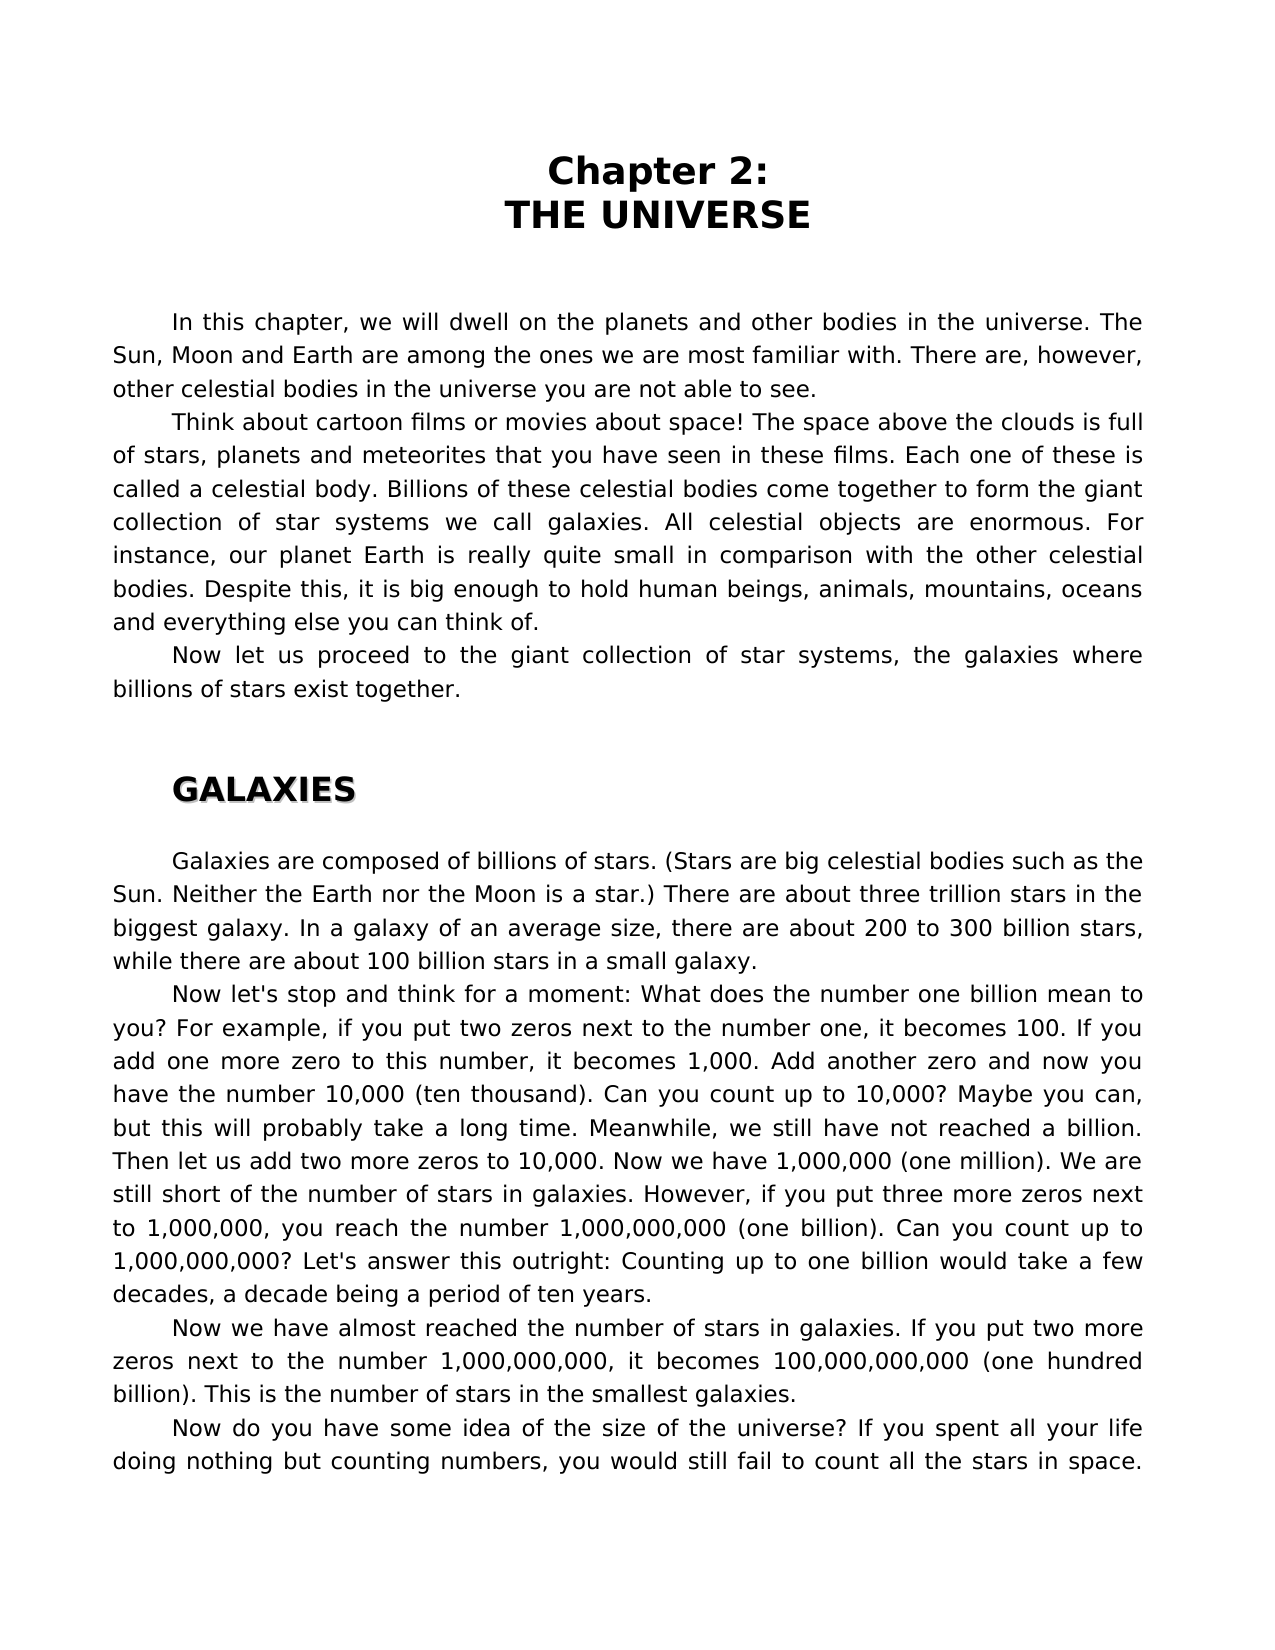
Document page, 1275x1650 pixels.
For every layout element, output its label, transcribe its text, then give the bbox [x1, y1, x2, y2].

text Now do you have some idea of the size of the universe? If you spent all your life doing nothing but counting numbers, you would still fail to count all the stars in space. [112, 1409, 1145, 1476]
text Now let us proceed to the giant collection of star systems, the galaxies where billions of stars exist together. [112, 637, 1145, 704]
subtitle Chapter 2: [112, 150, 1145, 194]
text In this chapter, we will dwell on the planets and other bodies in the universe. The Sun, Moon and Earth are among the ones we are most familiar with. There are, however, other celestial bodies in the universe you are not able to see. [112, 304, 1145, 404]
text Think about cartoon films or movies about space! The space above the clouds is full of stars, planets and meteorites that you have seen in these films. Each one of these is called a celestial body. Billions of these celestial bodies come together to form the giant collection of star systems we call galaxies. All celestial objects are enormous. For instance, our planet Earth is really quite small in comparison with the other celestial bodies. Despite this, it is big enough to hold human beings, animals, mountains, oceans and everything else you can think of. [112, 404, 1145, 637]
text Now we have almost reached the number of stars in galaxies. If you put two more zeros next to the number 1,000,000,000, it becomes 100,000,000,000 (one hundred billion). This is the number of stars in the smallest galaxies. [112, 1309, 1145, 1409]
subtitle THE UNIVERSE [112, 194, 1145, 237]
text Now let's stop and think for a moment: What does the number one billion mean to you? For example, if you put two zeros next to the number one, it becomes 100. If you add one more zero to this number, it becomes 1,000. Add another zero and now you have the number 10,000 (ten thousand). Can you count up to 10,000? Maybe you can, but this will probably take a long time. Meanwhile, we still have not reached a billion. Then let us add two more zeros to 10,000. Now we have 1,000,000 (one million). We are still short of the number of stars in galaxies. However, if you put three more zeros next to 1,000,000, you reach the number 1,000,000,000 (one billion). Can you count up to 1,000,000,000? Let's answer this outright: Counting up to one billion would take a few decades, a decade being a period of ten years. [112, 976, 1145, 1309]
text Galaxies are composed of billions of stars. (Stars are big celestial bodies such as the Sun. Neither the Earth nor the Moon is a star.) There are about three trillion stars in the biggest galaxy. In a galaxy of an average size, there are about 200 to 300 billion stars, while there are about 100 billion stars in a small galaxy. [112, 843, 1145, 976]
text GALAXIES [112, 771, 1145, 809]
